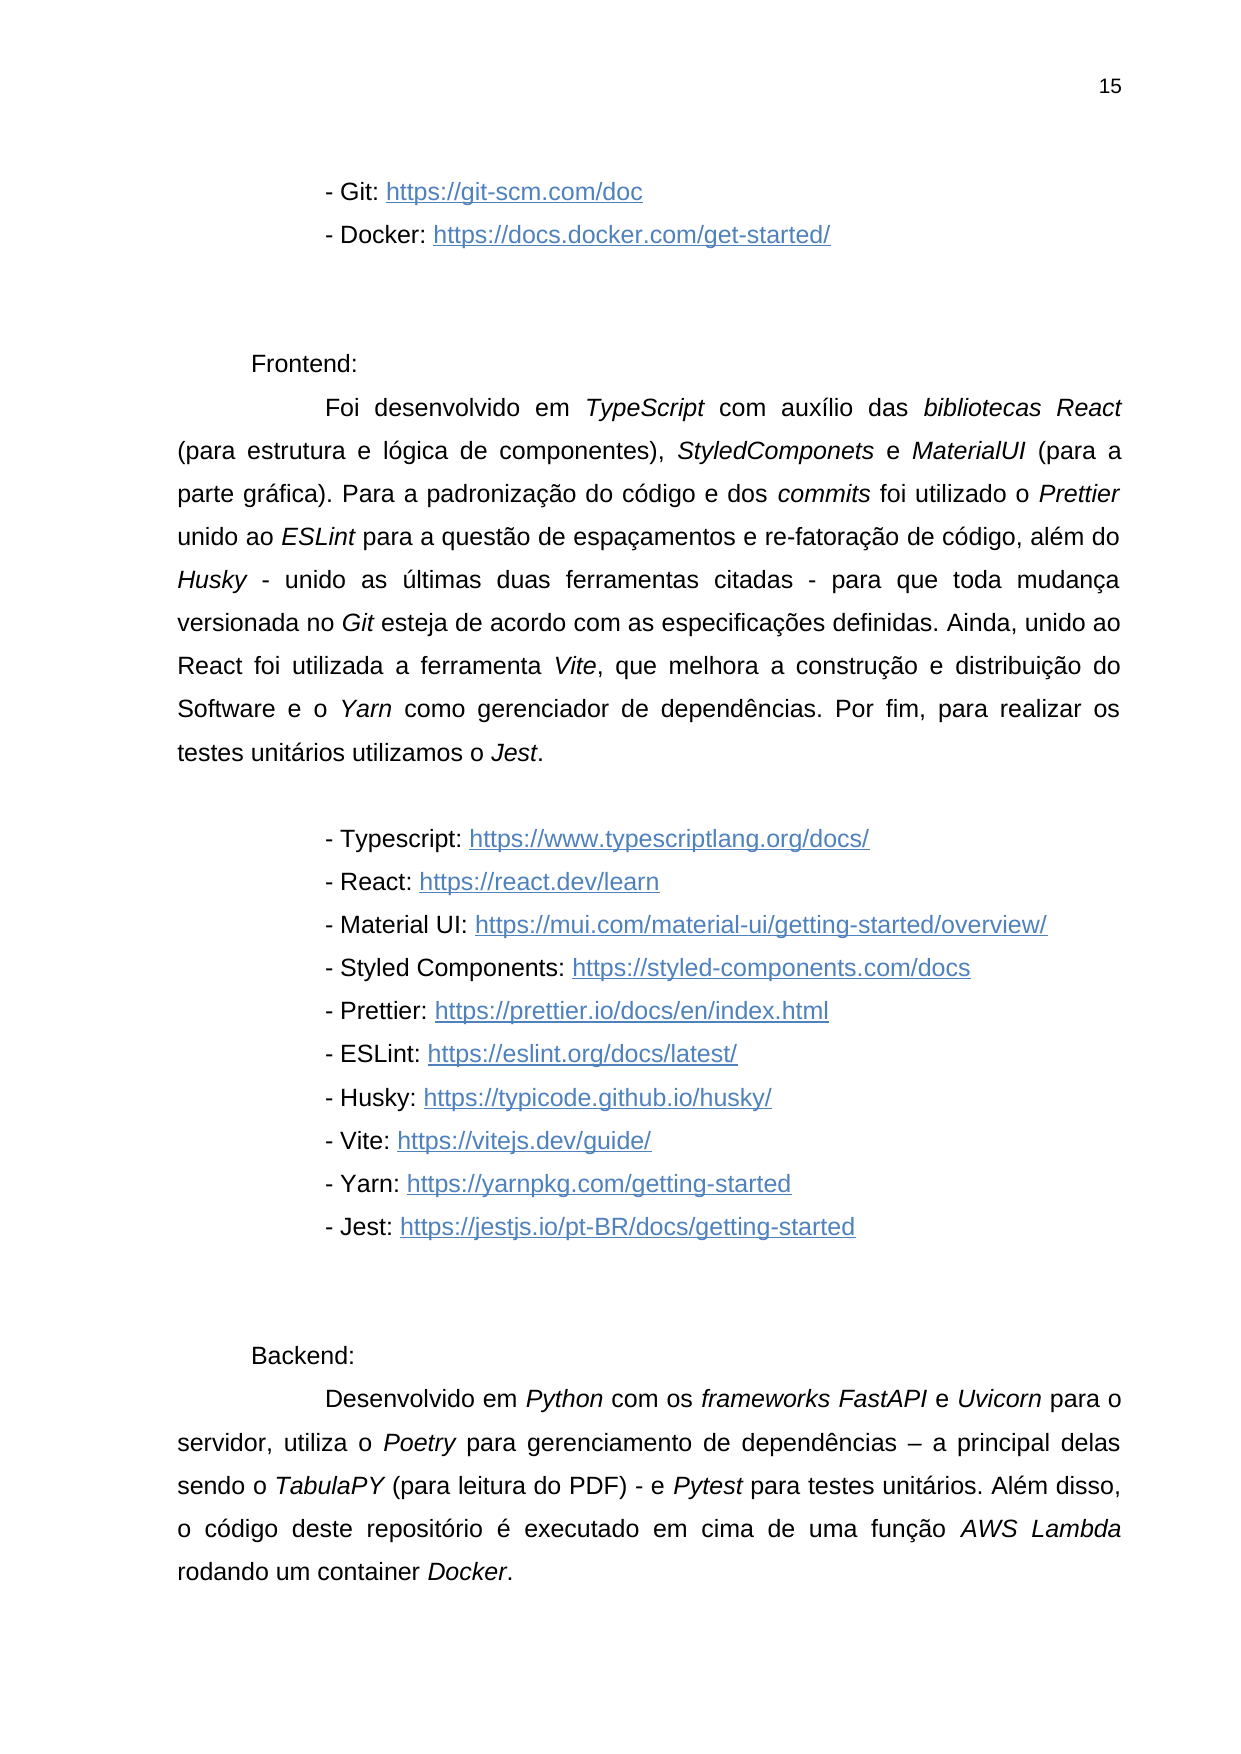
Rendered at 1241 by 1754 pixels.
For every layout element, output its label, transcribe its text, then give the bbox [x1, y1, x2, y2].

text - Yarn: https://yarnpkg.com/getting-started [251, 1169, 1122, 1198]
text Foi desenvolvido em TypeScript com auxílio das bibliotecas React (para estrutura e lógica de componentes), StyledComponets e MaterialUI (para a parte gráfica). Para a padronização do código e dos commits foi utilizado o Prettier unido ao ESLint para a questão de espaçamentos e re-fatoração de código, além do Husky - unido as últimas duas ferramentas citadas - para que toda mudança versionada no Git esteja de acordo com as especificações definidas. Ainda, unido ao React foi utilizada a ferramenta Vite, que melhora a construção e distribuição do Software e o Yarn como gerenciador de dependências. Por fim, para realizar os testes unitários utilizamos o Jest. [177, 393, 1122, 766]
text Desenvolvido em Python com os frameworks FastAPI e Uvicorn para o servidor, utiliza o Poetry para gerenciamento de dependências – a principal delas sendo o TabulaPY (para leitura do PDF) - e Pytest para testes unitários. Além disso, o código deste repositório é executado em cima de uma função AWS Lambda rodando um container Docker. [177, 1384, 1122, 1586]
text - ESLint: https://eslint.org/docs/latest/ [251, 1039, 1122, 1068]
text - Vite: https://vitejs.dev/guide/ [251, 1126, 1122, 1154]
text Frontend: [177, 349, 1122, 378]
text Backend: [177, 1341, 1122, 1370]
text - Git: https://git-scm.com/doc [251, 177, 1122, 206]
text - Husky: https://typicode.github.io/husky/ [251, 1083, 1122, 1111]
text - Prettier: https://prettier.io/docs/en/index.html [251, 996, 1122, 1025]
text - React: https://react.dev/learn [251, 867, 1122, 896]
text - Material UI: https://mui.com/material-ui/getting-started/overview/ [251, 910, 1122, 939]
text - Docker: https://docs.docker.com/get-started/ [251, 220, 1122, 249]
text - Jest: https://jestjs.io/pt-BR/docs/getting-started [251, 1212, 1122, 1241]
text - Styled Components: https://styled-components.com/docs [251, 953, 1122, 982]
text - Typescript: https://www.typescriptlang.org/docs/ [251, 824, 1122, 853]
